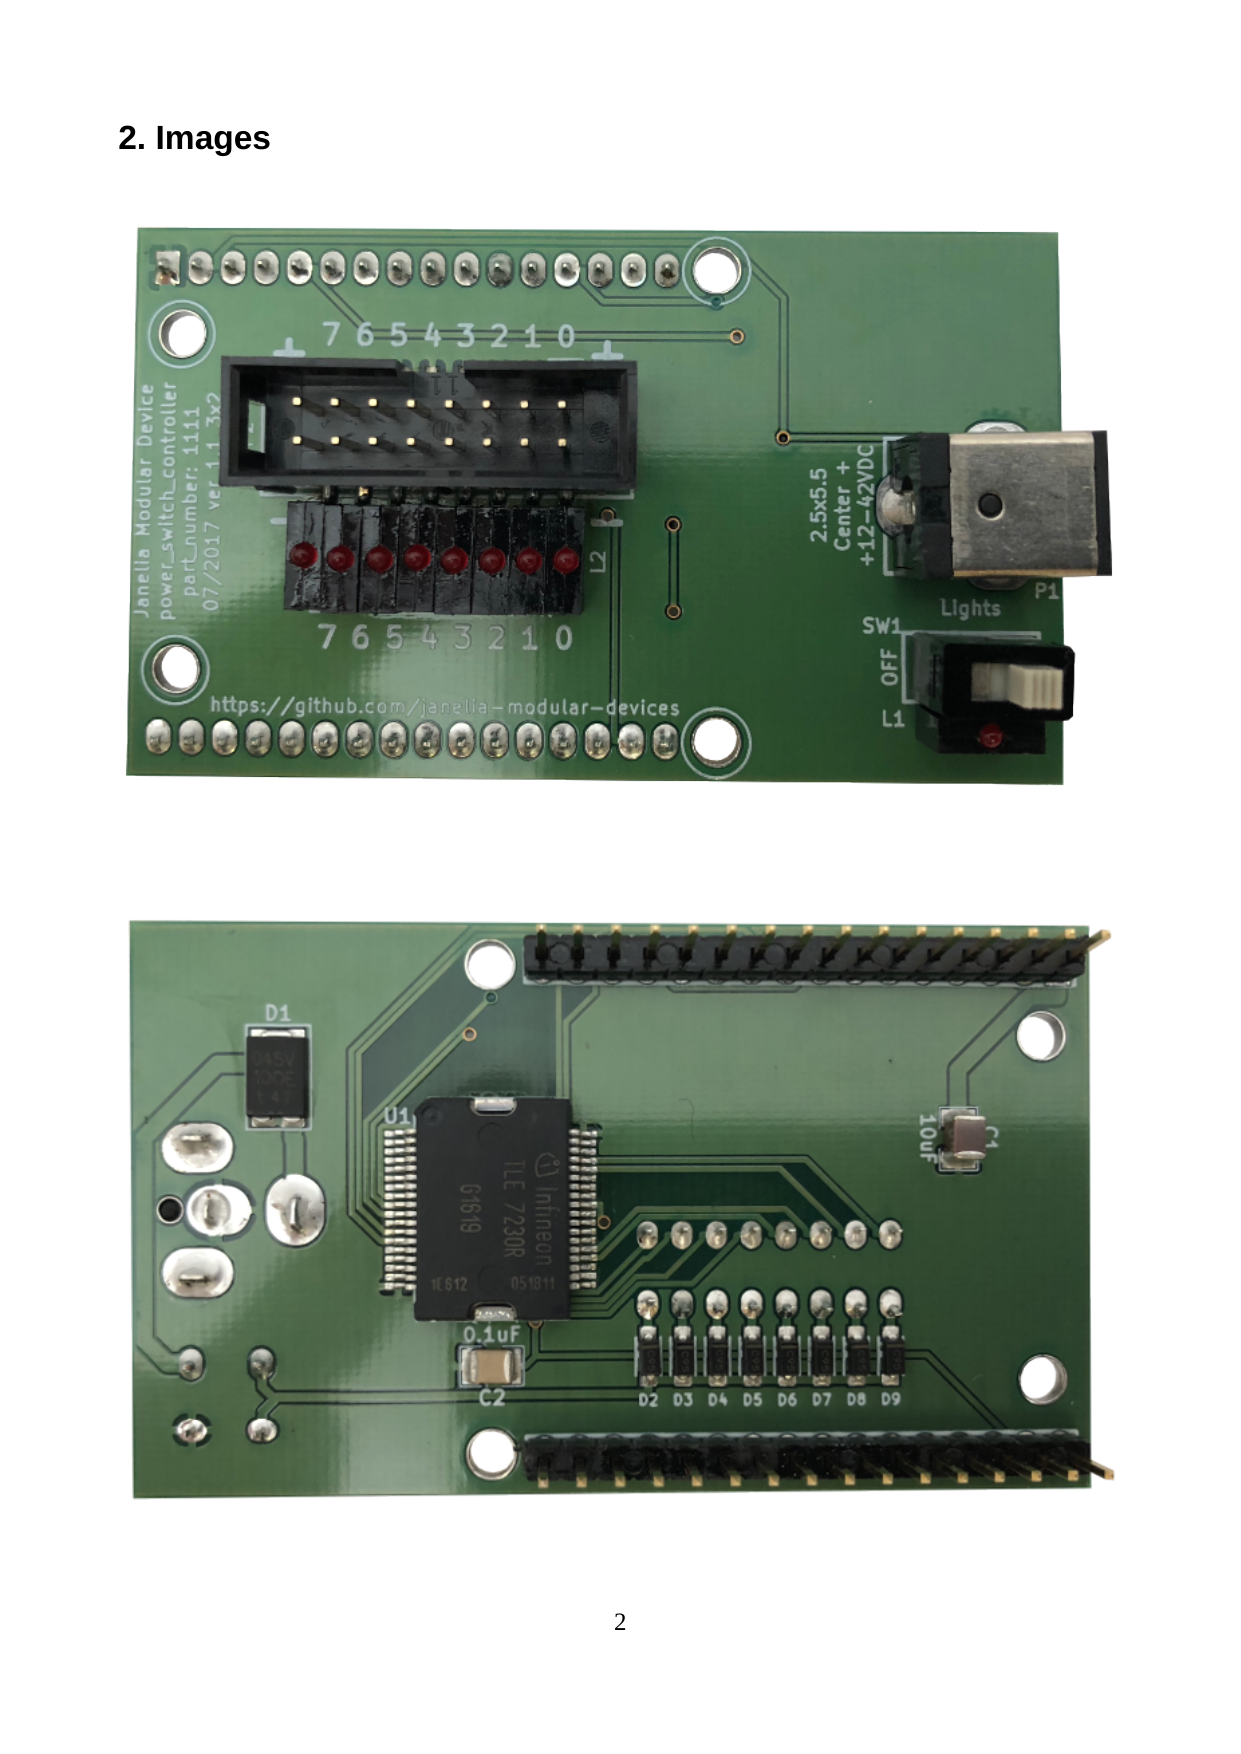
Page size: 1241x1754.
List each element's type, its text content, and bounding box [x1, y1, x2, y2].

subtitle Images [118, 118, 1122, 157]
